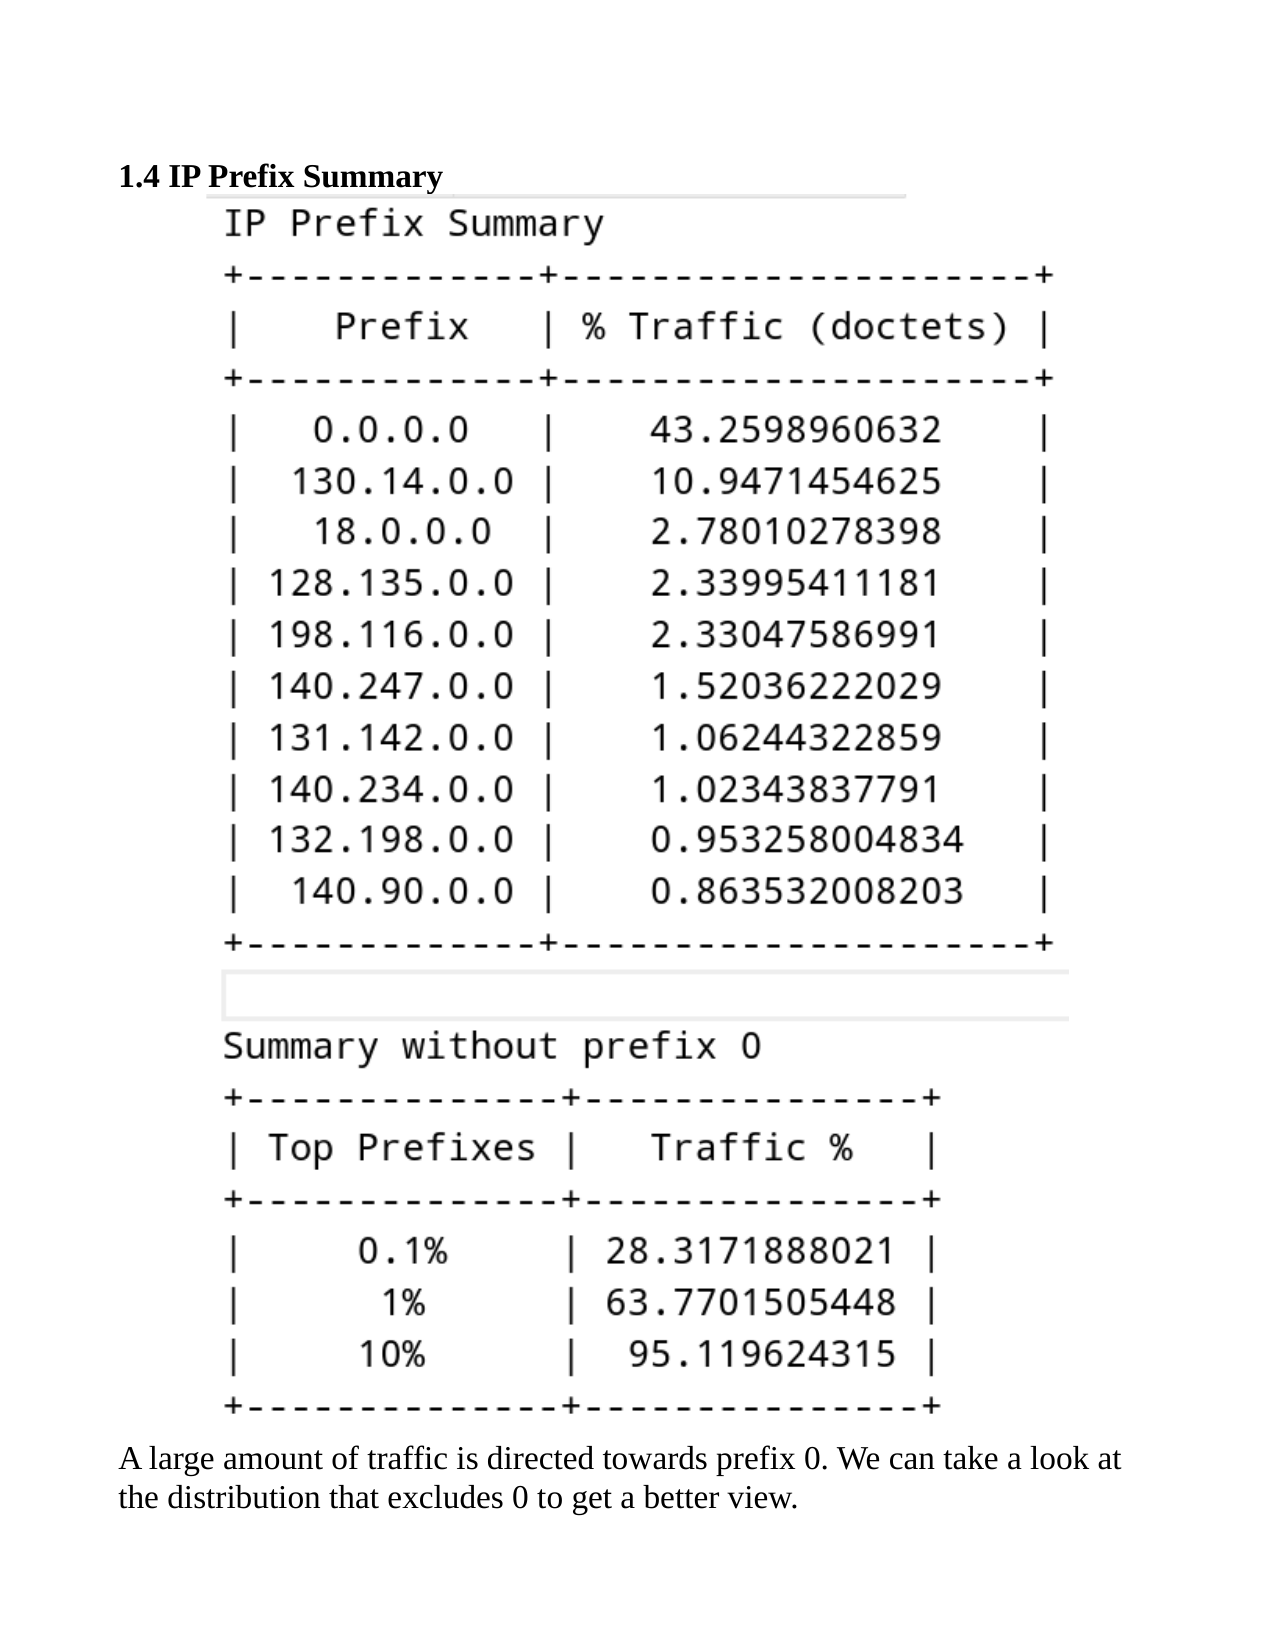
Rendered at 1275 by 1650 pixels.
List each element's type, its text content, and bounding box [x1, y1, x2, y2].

picture [206, 194, 1069, 1439]
text 1.4 IP Prefix Summary [118, 156, 1157, 195]
text A large amount of traffic is directed towards prefix 0. We can take a look at the distribution that excludes 0 to get a better view. [118, 195, 1157, 1515]
